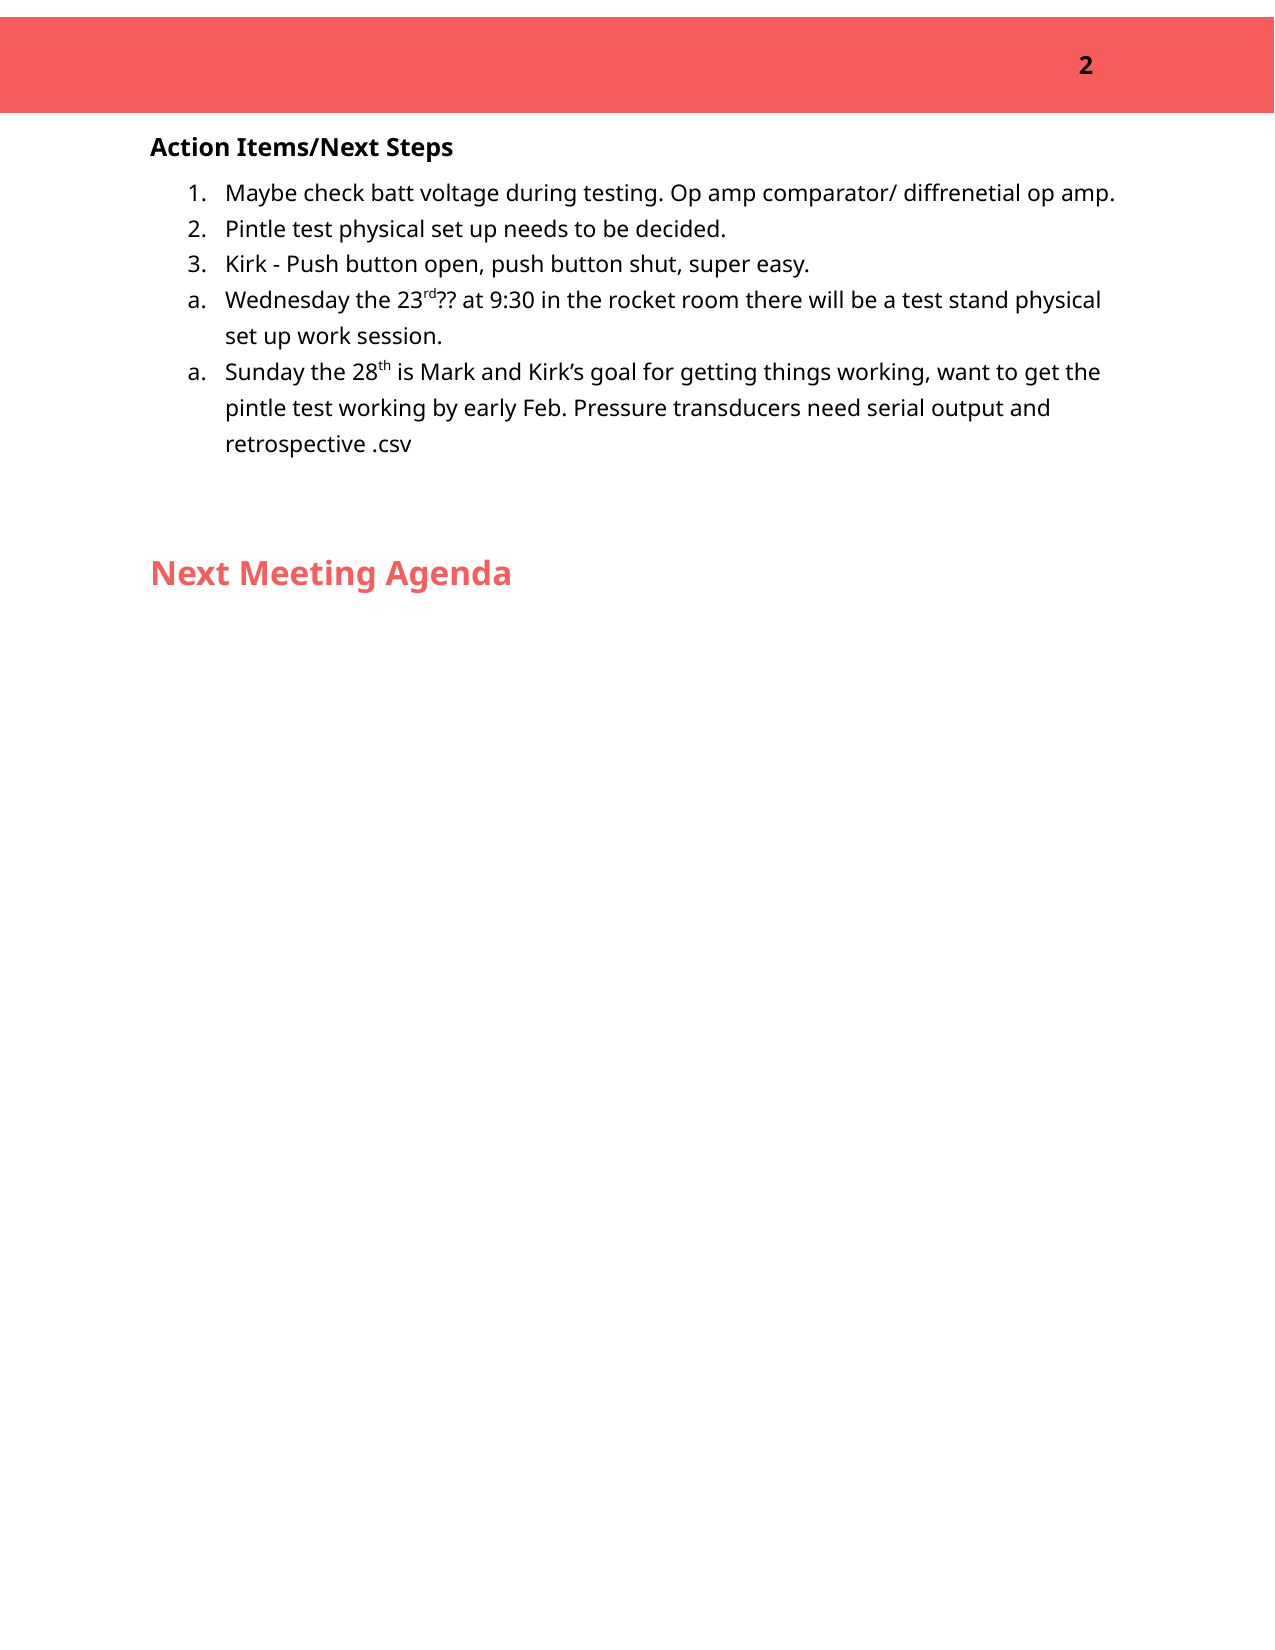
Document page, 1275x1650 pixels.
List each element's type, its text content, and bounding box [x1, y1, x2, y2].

subtitle Action Items/Next Steps [150, 130, 1128, 164]
list Kirk - Push button open, push button shut, super easy. [187, 248, 1125, 280]
subtitle Next Meeting Agenda [150, 550, 1128, 595]
list Pintle test physical set up needs to be decided. [187, 212, 1125, 244]
list Wednesday the 23rd?? at 9:30 in the rocket room there will be a test stand physical set up work session. [187, 284, 1125, 352]
list Maybe check batt voltage during testing. Op amp comparator/ diffrenetial op amp. [187, 177, 1125, 208]
list Sunday the 28th is Mark and Kirk’s goal for getting things working, want to get the pintle test working by early Feb. Pressure transducers need serial output and retrospective .csv [187, 356, 1125, 459]
